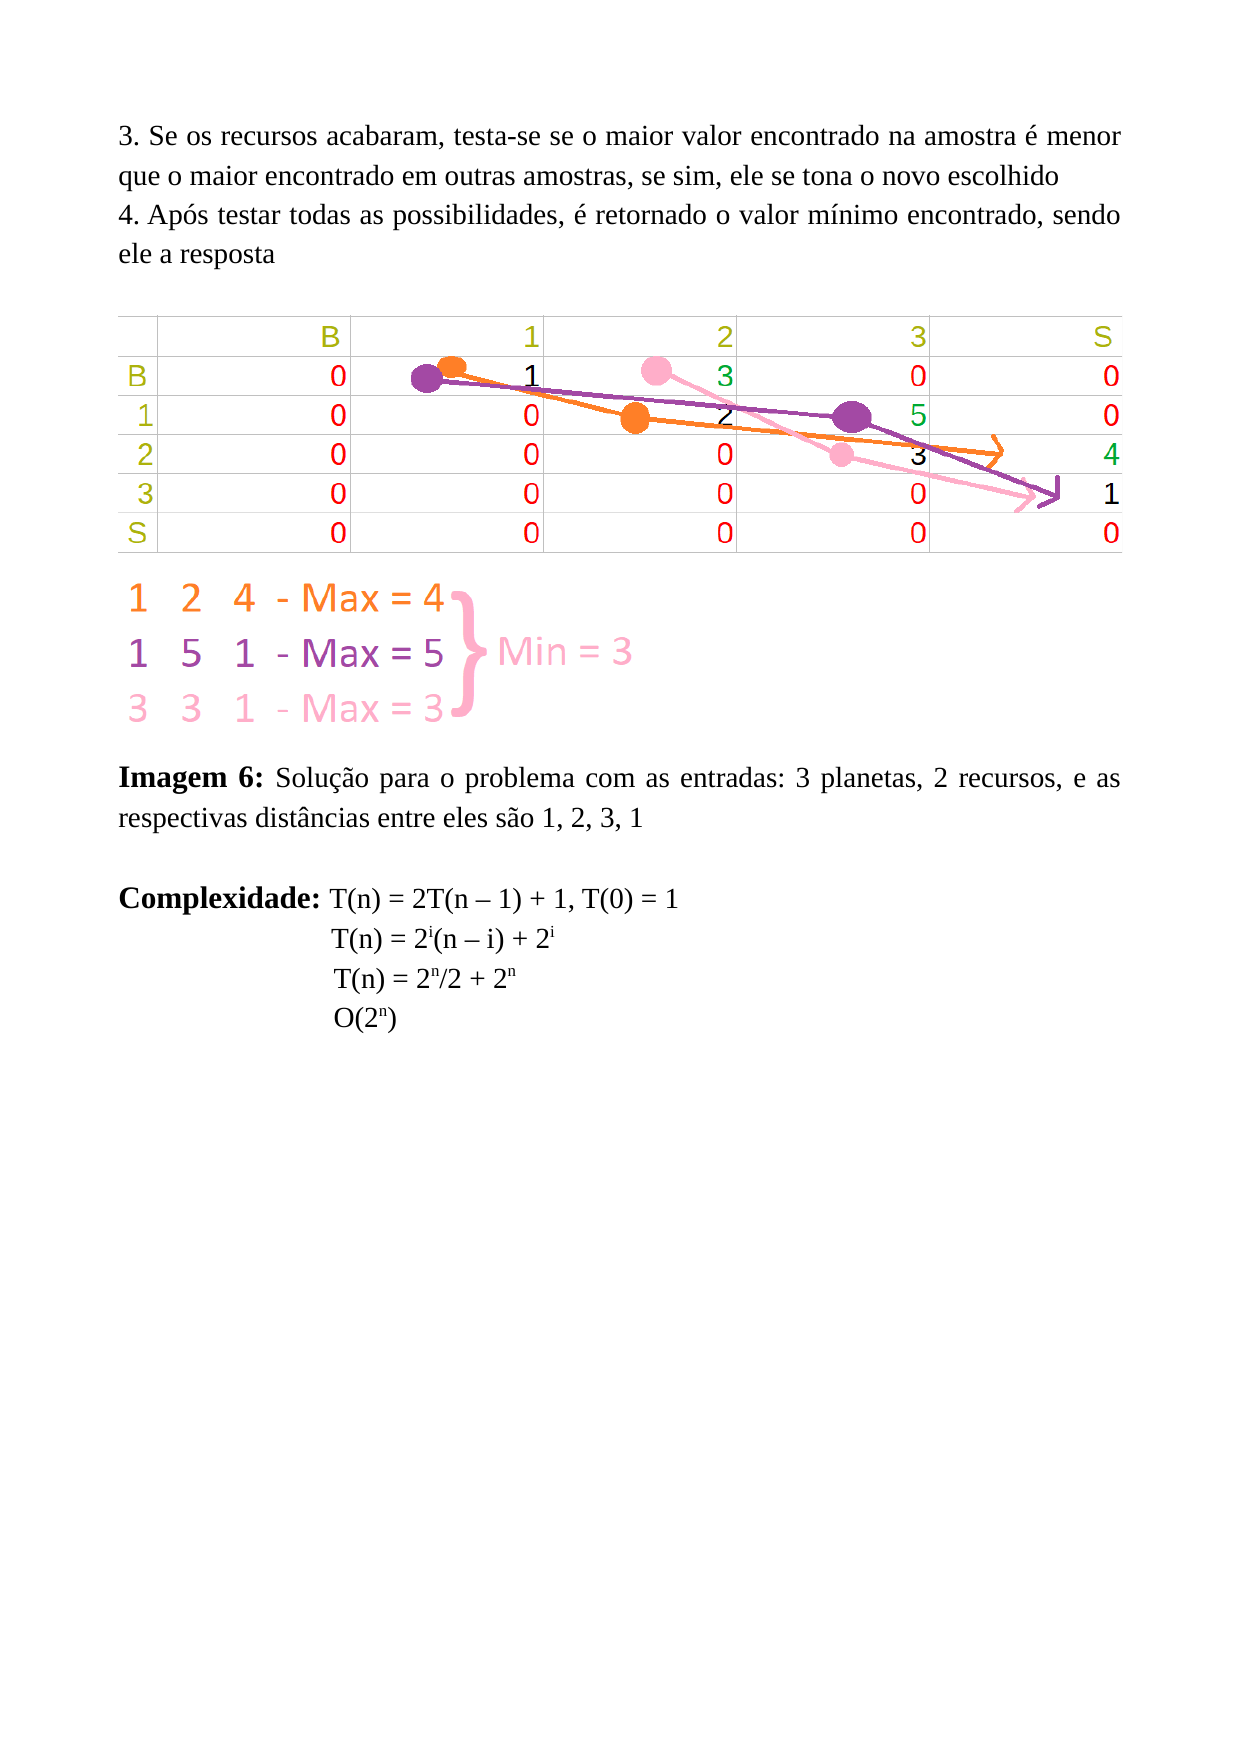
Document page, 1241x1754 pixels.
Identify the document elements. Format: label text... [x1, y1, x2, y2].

text Complexidade: T(n) = 2T(n – 1) + 1, T(0) = 1 [118, 879, 1122, 915]
text O(2n) [118, 1000, 1122, 1034]
text 3. Se os recursos acabaram, testa-se se o maior valor encontrado na amostra é menor que o maior encontrado em outras amostras, se sim, ele se tona o novo escolhido [118, 118, 1122, 191]
text T(n) = 2n/2 + 2n [118, 961, 1122, 994]
text 4. Após testar todas as possibilidades, é retornado o valor mínimo encontrado, sendo ele a resposta [118, 197, 1122, 270]
picture [118, 315, 1123, 753]
text Imagem 6: Solução para o problema com as entradas: 3 planetas, 2 recursos, e as respectivas distâncias entre eles são 1, 2, 3, 1 [118, 753, 1122, 834]
text T(n) = 2i(n – i) + 2i [118, 921, 1122, 955]
